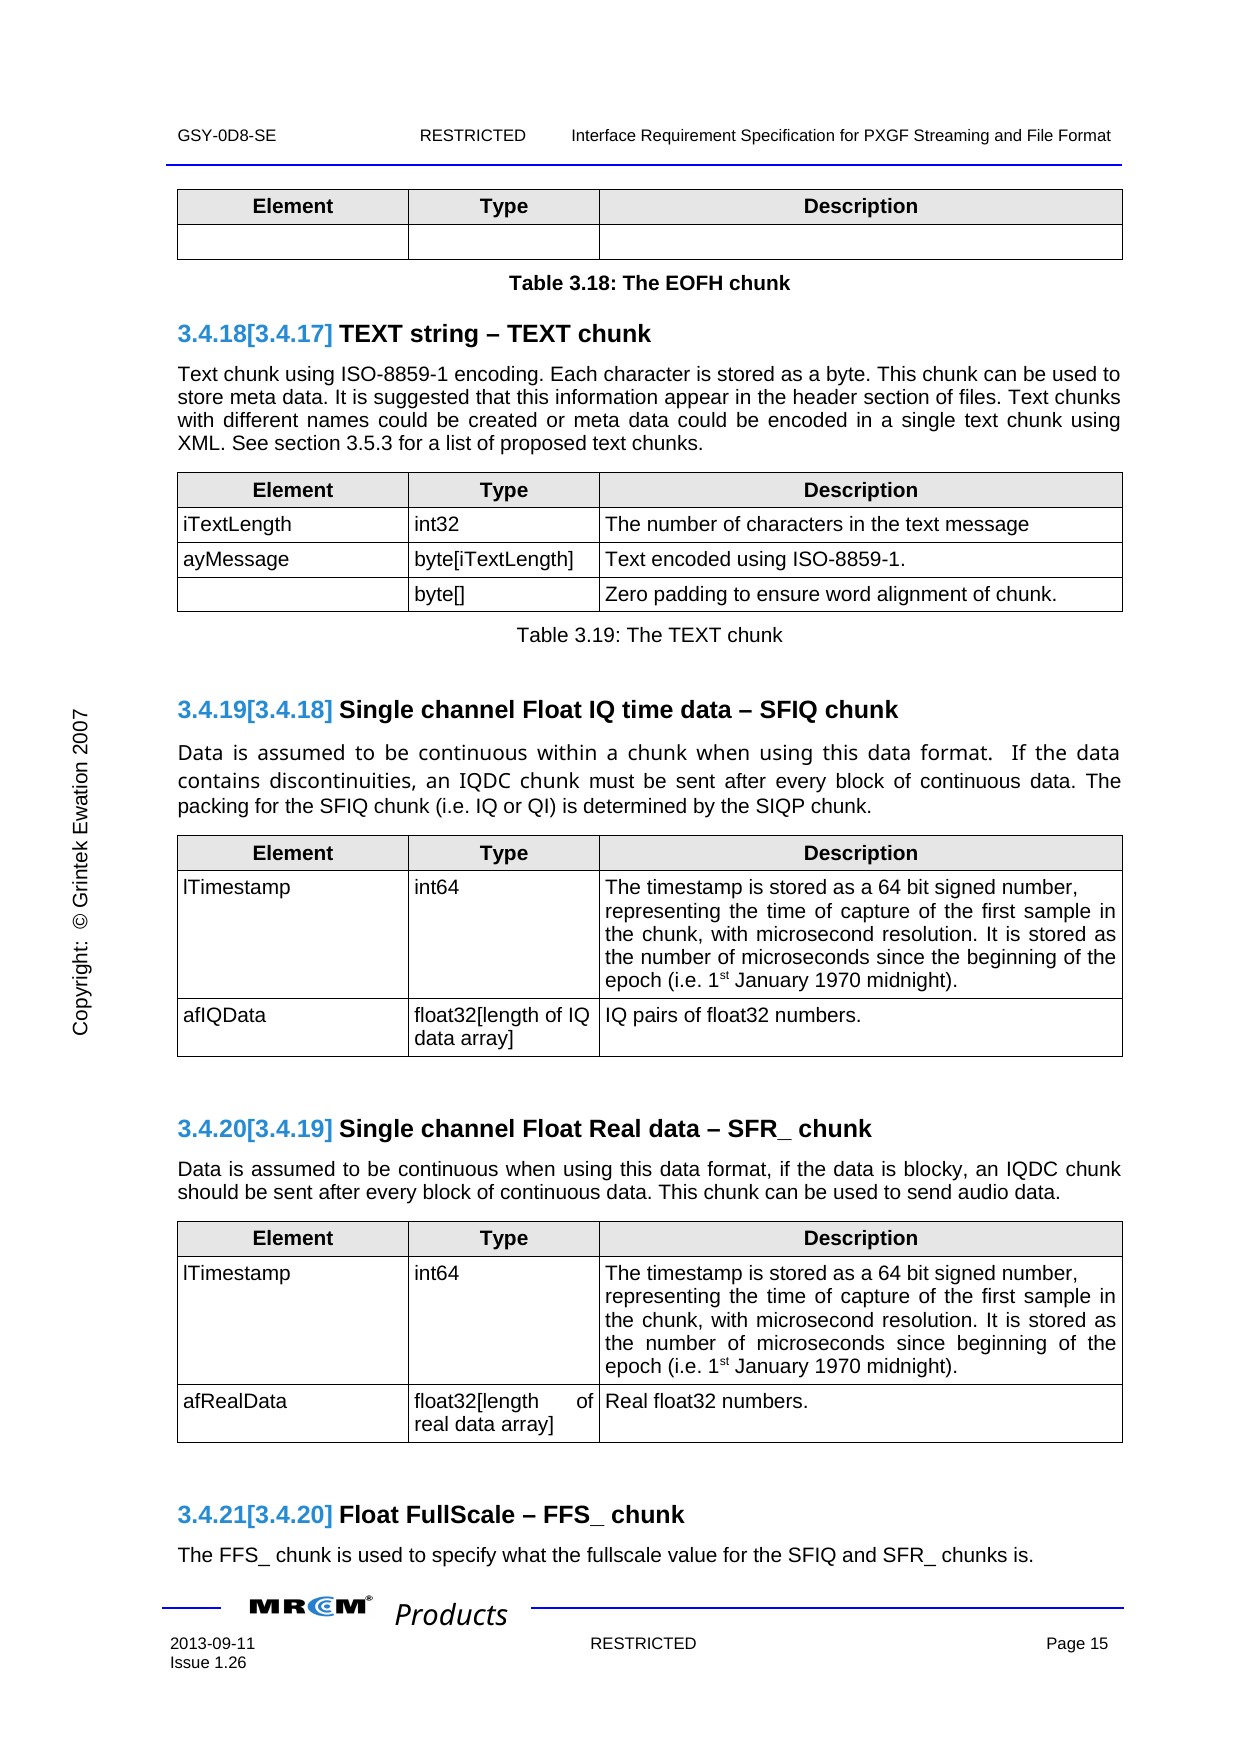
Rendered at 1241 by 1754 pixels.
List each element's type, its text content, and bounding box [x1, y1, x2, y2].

subtitle TEXT string – TEXT chunk [177, 320, 1122, 348]
table_cell The timestamp is stored as a 64 bit signed number, representing the time of capture of the first sample in the chunk, with microsecond resolution. It is stored as the number of microseconds since the beginning of the epoch (i.e. 1st January 1970 midnight). [600, 871, 1122, 998]
table_header Description [600, 190, 1122, 224]
table_header Description [600, 1222, 1122, 1256]
table_cell int64 [409, 1257, 599, 1383]
table_cell Real float32 numbers. [600, 1385, 1122, 1442]
table_header Element [178, 190, 408, 224]
table_cell lTimestamp [178, 871, 408, 998]
table_cell [178, 225, 408, 259]
table_header Type [409, 836, 599, 870]
table_cell int64 [409, 871, 599, 998]
table_cell Zero padding to ensure word alignment of chunk. [600, 578, 1122, 611]
table_cell byte[] [409, 578, 599, 611]
table_cell IQ pairs of float32 numbers. [600, 999, 1122, 1056]
table_cell afIQData [178, 999, 408, 1056]
table_cell float32[length of real data array] [409, 1385, 599, 1442]
table_cell byte[iTextLength] [409, 543, 599, 577]
table_header Type [409, 1222, 599, 1256]
table_header Description [600, 836, 1122, 870]
table_header Element [178, 473, 408, 507]
text Text chunk using ISO-8859-1 encoding. Each character is stored as a byte. This chunk can be used to store meta data. It is suggested that this information appear in the header section of files. Text chunks with different names could be created or meta data could be encoded in a single text chunk using XML. See section 3.5.3 for a list of proposed text chunks. [177, 362, 1122, 455]
table_cell afRealData [178, 1385, 408, 1442]
table_cell int32 [409, 508, 599, 542]
table_header Element [178, 1222, 408, 1256]
table_cell The timestamp is stored as a 64 bit signed number, representing the time of capture of the first sample in the chunk, with microsecond resolution. It is stored as the number of microseconds since beginning of the epoch (i.e. 1st January 1970 midnight). [600, 1257, 1122, 1383]
text The FFS_ chunk is used to specify what the fullscale value for the SFIQ and SFR_ chunks is. [177, 1543, 1122, 1566]
table_header Type [409, 473, 599, 507]
subtitle Single channel Float Real data – SFR_ chunk [177, 1115, 1122, 1143]
text Table 3.18: The EOFH chunk [177, 271, 1122, 295]
subtitle Float FullScale – FFS_ chunk [177, 1501, 1122, 1528]
text Data is assumed to be continuous when using this data format, if the data is blocky, an IQDC chunk should be sent after every block of continuous data. This chunk can be used to send audio data. [177, 1157, 1122, 1204]
table_cell [178, 578, 408, 611]
table_cell [409, 225, 599, 259]
table_cell The number of characters in the text message [600, 508, 1122, 542]
subtitle Single channel Float IQ time data – SFIQ chunk [177, 696, 1122, 723]
table_cell lTimestamp [178, 1257, 408, 1383]
table_header Description [600, 473, 1122, 507]
table_header Element [178, 836, 408, 870]
table_cell iTextLength [178, 508, 408, 542]
text Data is assumed to be continuous within a chunk when using this data format. If the data contains discontinuities, an IQDC chunk must be sent after every block of continuous data. The packing for the SFIQ chunk (i.e. IQ or QI) is determined by the SIQP chunk. [177, 738, 1122, 818]
table_cell float32[length of IQ data array] [409, 999, 599, 1056]
table_cell Text encoded using ISO-8859-1. [600, 543, 1122, 577]
picture [249, 1595, 375, 1617]
text Table 3.19: The TEXT chunk [177, 624, 1122, 647]
table_cell [600, 225, 1122, 259]
table_cell ayMessage [178, 543, 408, 577]
table_header Type [409, 190, 599, 224]
